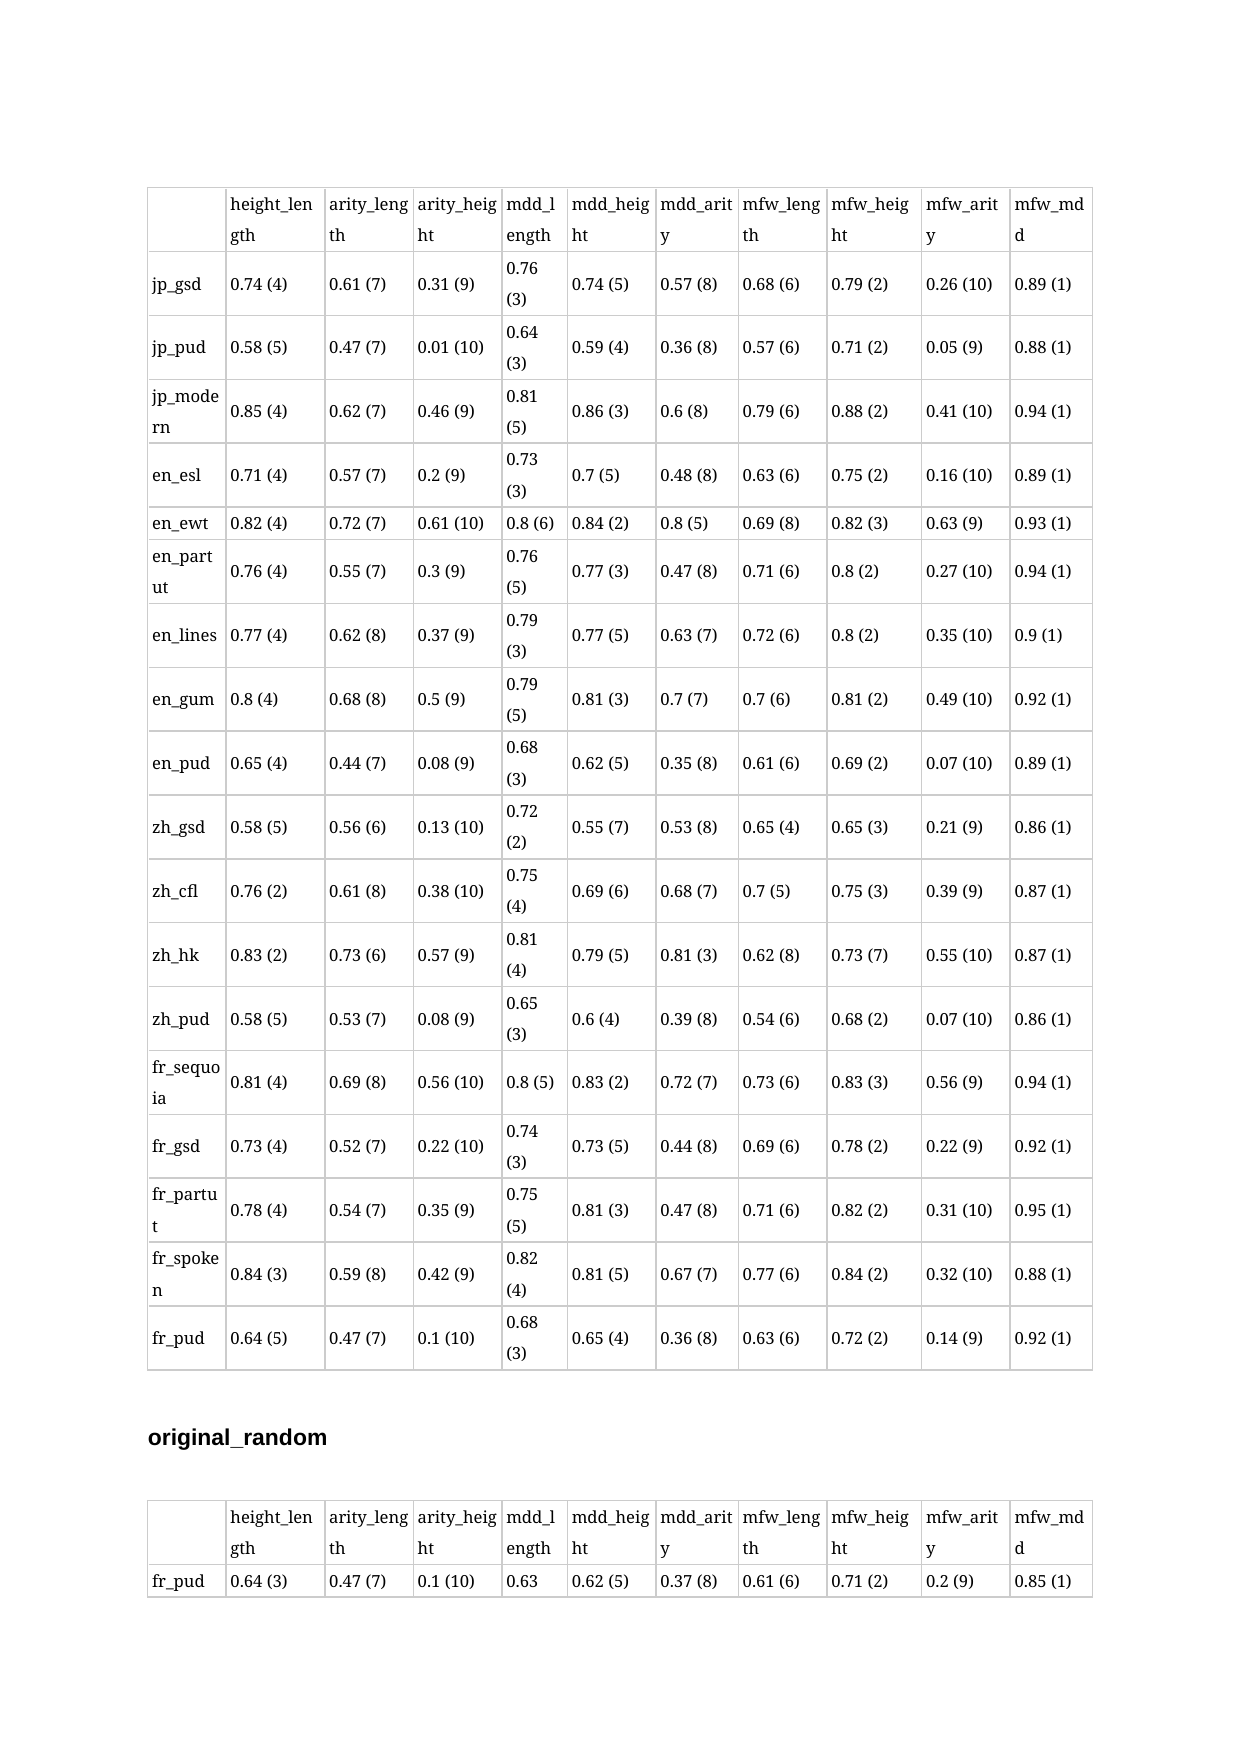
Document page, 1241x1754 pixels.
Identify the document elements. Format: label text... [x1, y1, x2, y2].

table_cell 0.54 (7) [326, 1179, 413, 1241]
table_cell 0.07 (10) [922, 732, 1009, 794]
table_header arity_height [414, 1501, 501, 1563]
table_cell 0.64 (5) [227, 1307, 324, 1369]
table_cell 0.95 (1) [1011, 1179, 1092, 1241]
table_cell 0.81 (3) [657, 923, 738, 986]
table_cell 0.3 (9) [414, 540, 501, 603]
table_cell 0.73 (6) [739, 1051, 826, 1113]
table_cell fr_spoken [148, 1242, 225, 1305]
table_cell 0.79 (6) [739, 380, 826, 442]
table_cell en_gum [148, 668, 225, 730]
table_cell 0.21 (9) [922, 796, 1009, 858]
table_cell 0.61 (8) [326, 860, 413, 922]
table_cell 0.35 (9) [414, 1179, 501, 1241]
table_header mfw_length [739, 188, 827, 251]
table_cell fr_pud [148, 1565, 225, 1596]
table_cell 0.32 (10) [922, 1243, 1009, 1305]
table_cell 0.69 (8) [326, 1051, 413, 1113]
table_cell 0.37 (9) [414, 604, 501, 666]
table_cell 0.35 (8) [657, 732, 738, 794]
table_cell 0.77 (4) [227, 604, 324, 666]
table_cell 0.38 (10) [414, 860, 501, 922]
table_cell 0.8 (4) [227, 668, 324, 730]
table_cell 0.79 (3) [503, 604, 567, 666]
table_cell 0.59 (8) [326, 1243, 413, 1305]
table_cell zh_gsd [148, 795, 225, 858]
table_cell 0.69 (6) [568, 860, 655, 922]
table_cell fr_gsd [148, 1115, 225, 1177]
table_cell 0.71 (4) [227, 444, 324, 506]
table_header mdd_arity [657, 1501, 738, 1563]
table_cell 0.88 (2) [828, 380, 921, 442]
table_cell 0.55 (10) [922, 923, 1009, 986]
table_cell 0.7 (5) [568, 444, 655, 506]
table_cell 0.68 (7) [657, 860, 738, 922]
table_cell fr_sequoia [148, 1051, 225, 1113]
table_cell 0.55 (7) [568, 796, 655, 858]
table_cell 0.81 (2) [828, 668, 921, 730]
table_cell 0.85 (4) [227, 380, 324, 442]
table_cell 0.78 (2) [828, 1115, 921, 1177]
table_cell 0.81 (4) [227, 1051, 324, 1113]
table_cell 0.81 (4) [503, 923, 567, 986]
table_cell 0.84 (2) [568, 508, 655, 539]
table_cell 0.68 (6) [739, 252, 826, 314]
table_cell 0.62 (5) [568, 1565, 655, 1596]
table_cell 0.86 (1) [1011, 796, 1092, 858]
table_header mdd_arity [657, 188, 738, 251]
table_cell 0.67 (7) [657, 1243, 738, 1305]
table_cell 0.76 (4) [227, 540, 324, 603]
table_cell jp_pud [148, 316, 225, 378]
table_cell 0.44 (7) [326, 732, 413, 794]
table_cell 0.65 (4) [739, 796, 826, 858]
table_header [148, 1501, 225, 1563]
table_cell 0.8 (2) [828, 540, 921, 603]
table_cell 0.74 (4) [227, 252, 324, 314]
table_cell 0.61 (6) [739, 732, 826, 794]
table_cell 0.47 (7) [326, 1307, 413, 1369]
table_cell 0.8 (5) [657, 508, 738, 539]
table_header mfw_arity [922, 188, 1010, 251]
table_cell 0.77 (6) [739, 1243, 826, 1305]
table_cell 0.84 (2) [828, 1243, 921, 1305]
table_cell 0.05 (9) [922, 316, 1009, 378]
table_cell 0.89 (1) [1011, 444, 1092, 506]
table_cell 0.71 (2) [828, 316, 921, 378]
table_cell 0.81 (3) [568, 668, 655, 730]
table_cell 0.57 (7) [326, 444, 413, 506]
table_cell 0.74 (5) [568, 252, 655, 314]
table_cell en_lines [148, 604, 225, 666]
table_cell 0.8 (5) [503, 1051, 567, 1113]
table_cell 0.68 (8) [326, 668, 413, 730]
table_cell 0.63 (7) [657, 604, 738, 666]
table_cell 0.72 (7) [657, 1051, 738, 1113]
table_cell 0.73 (4) [227, 1115, 324, 1177]
table_cell 0.36 (8) [657, 1307, 738, 1369]
table_header mdd_length [503, 1501, 567, 1563]
table_header mfw_length [739, 1501, 826, 1563]
table_cell 0.79 (5) [568, 923, 655, 986]
table_cell 0.6 (8) [657, 380, 738, 442]
table_cell 0.61 (6) [739, 1565, 826, 1596]
table_cell fr_partut [148, 1178, 225, 1241]
table_cell 0.42 (9) [414, 1243, 501, 1305]
table_cell 0.71 (6) [739, 1179, 826, 1241]
table_cell 0.76 (3) [503, 252, 567, 314]
table_cell 0.39 (8) [657, 987, 738, 1049]
table_cell 0.73 (7) [828, 923, 921, 986]
table_cell 0.82 (4) [227, 508, 324, 539]
table_cell 0.49 (10) [922, 668, 1009, 730]
table_cell 0.63 [503, 1565, 567, 1596]
table_cell 0.56 (9) [922, 1051, 1009, 1113]
table_cell 0.39 (9) [922, 860, 1009, 922]
table_cell 0.82 (2) [828, 1179, 921, 1241]
table_cell zh_pud [148, 987, 225, 1049]
table_cell 0.78 (4) [227, 1179, 324, 1241]
table_cell 0.58 (5) [227, 796, 324, 858]
table_cell 0.82 (3) [828, 508, 921, 539]
table_cell 0.62 (8) [739, 923, 826, 986]
table_cell 0.92 (1) [1011, 1115, 1092, 1177]
table_cell 0.62 (7) [326, 380, 413, 442]
table_cell 0.73 (3) [503, 444, 567, 506]
table_cell 0.88 (1) [1011, 1243, 1092, 1305]
table_cell 0.13 (10) [414, 796, 501, 858]
table_cell 0.75 (3) [828, 860, 921, 922]
table_cell 0.61 (10) [414, 508, 501, 539]
table_header mdd_height [568, 1501, 655, 1563]
table_cell 0.79 (5) [503, 668, 567, 730]
table_cell 0.72 (2) [828, 1307, 921, 1369]
table_cell 0.68 (3) [503, 1307, 567, 1369]
table_header arity_height [414, 188, 502, 251]
table_cell 0.9 (1) [1011, 604, 1092, 666]
table_header mfw_arity [922, 1501, 1009, 1563]
table_header mfw_height [828, 188, 921, 251]
table_cell 0.86 (3) [568, 380, 655, 442]
table_header height_length [227, 1501, 324, 1563]
table_cell 0.46 (9) [414, 380, 501, 442]
table_cell 0.2 (9) [414, 444, 501, 506]
table_cell 0.6 (4) [568, 987, 655, 1049]
table_header arity_length [326, 188, 413, 251]
table_cell 0.2 (9) [922, 1565, 1009, 1596]
table_cell 0.92 (1) [1011, 668, 1092, 730]
table_cell 0.77 (3) [568, 540, 655, 603]
table_cell 0.8 (6) [503, 508, 567, 539]
table_cell 0.26 (10) [922, 252, 1009, 314]
table_cell jp_gsd [148, 252, 225, 314]
table_cell 0.44 (8) [657, 1115, 738, 1177]
table_cell 0.88 (1) [1011, 316, 1092, 378]
table_cell 0.63 (9) [922, 508, 1009, 539]
table_cell 0.22 (9) [922, 1115, 1009, 1177]
table_cell 0.86 (1) [1011, 987, 1092, 1049]
table_cell 0.75 (2) [828, 444, 921, 506]
table_header mdd_height [568, 188, 656, 251]
table_cell 0.5 (9) [414, 668, 501, 730]
table_cell 0.64 (3) [227, 1565, 324, 1596]
table_cell 0.68 (3) [503, 732, 567, 794]
table_cell 0.52 (7) [326, 1115, 413, 1177]
table_cell fr_pud [148, 1306, 225, 1369]
table_cell 0.72 (7) [326, 508, 413, 539]
table_cell 0.62 (5) [568, 732, 655, 794]
table_cell 0.72 (2) [503, 796, 567, 858]
table_cell 0.65 (4) [227, 732, 324, 794]
table_cell 0.81 (5) [503, 380, 567, 442]
table_header height_length [227, 188, 325, 251]
table_cell 0.08 (9) [414, 732, 501, 794]
table_cell 0.58 (5) [227, 987, 324, 1049]
table_cell 0.83 (2) [568, 1051, 655, 1113]
table_cell 0.76 (2) [227, 860, 324, 922]
table_cell zh_cfl [148, 859, 225, 922]
table_cell 0.83 (3) [828, 1051, 921, 1113]
table_cell 0.47 (7) [326, 1565, 413, 1596]
table_cell 0.53 (8) [657, 796, 738, 858]
table_header mfw_height [828, 1501, 921, 1563]
table_cell 0.83 (2) [227, 923, 324, 986]
table_cell 0.53 (7) [326, 987, 413, 1049]
table_cell 0.63 (6) [739, 1307, 826, 1369]
table_cell 0.41 (10) [922, 380, 1009, 442]
table_cell 0.79 (2) [828, 252, 921, 314]
table_cell 0.89 (1) [1011, 732, 1092, 794]
table_header mdd_length [503, 188, 567, 251]
table_cell 0.37 (8) [657, 1565, 738, 1596]
table_cell 0.47 (8) [657, 540, 738, 603]
table_cell 0.27 (10) [922, 540, 1009, 603]
table_cell 0.69 (6) [739, 1115, 826, 1177]
table_cell 0.57 (9) [414, 923, 501, 986]
table_cell 0.22 (10) [414, 1115, 501, 1177]
table_cell 0.8 (2) [828, 604, 921, 666]
table_cell 0.08 (9) [414, 987, 501, 1049]
table_cell 0.56 (10) [414, 1051, 501, 1113]
table_cell 0.07 (10) [922, 987, 1009, 1049]
table_cell 0.94 (1) [1011, 540, 1092, 603]
table_cell jp_modern [148, 380, 225, 442]
table_cell 0.62 (8) [326, 604, 413, 666]
table_cell 0.61 (7) [326, 252, 413, 314]
table_cell 0.71 (2) [828, 1565, 921, 1596]
table_cell 0.72 (6) [739, 604, 826, 666]
table_cell 0.92 (1) [1011, 1307, 1092, 1369]
table_cell 0.59 (4) [568, 316, 655, 378]
table_cell 0.73 (6) [326, 923, 413, 986]
table_cell 0.69 (2) [828, 732, 921, 794]
table_cell 0.36 (8) [657, 316, 738, 378]
table_cell en_ewt [148, 507, 225, 539]
table_header arity_length [326, 1501, 413, 1563]
table_header mfw_mdd [1011, 1501, 1092, 1563]
table_cell 0.68 (2) [828, 987, 921, 1049]
table_cell 0.71 (6) [739, 540, 826, 603]
table_cell 0.16 (10) [922, 444, 1009, 506]
table_cell 0.35 (10) [922, 604, 1009, 666]
table_cell 0.54 (6) [739, 987, 826, 1049]
table_cell 0.57 (8) [657, 252, 738, 314]
table_cell 0.63 (6) [739, 444, 826, 506]
table_cell 0.1 (10) [414, 1307, 501, 1369]
table_cell 0.7 (5) [739, 860, 826, 922]
table_cell zh_hk [148, 923, 225, 986]
table_cell 0.14 (9) [922, 1307, 1009, 1369]
table_cell 0.81 (3) [568, 1179, 655, 1241]
table_cell 0.82 (4) [503, 1243, 567, 1305]
text original_random [148, 1424, 1092, 1451]
table_cell 0.75 (4) [503, 860, 567, 922]
table_cell en_pud [148, 731, 225, 794]
table_cell 0.64 (3) [503, 316, 567, 378]
table_header mfw_mdd [1011, 188, 1092, 251]
table_cell 0.84 (3) [227, 1243, 324, 1305]
table_cell 0.87 (1) [1011, 923, 1092, 986]
table_header [148, 188, 226, 251]
table_cell 0.89 (1) [1011, 252, 1092, 314]
table_cell 0.57 (6) [739, 316, 826, 378]
table_cell 0.31 (9) [414, 252, 501, 314]
table_cell 0.58 (5) [227, 316, 324, 378]
table_cell 0.7 (6) [739, 668, 826, 730]
table_cell 0.65 (3) [828, 796, 921, 858]
table_cell en_partut [148, 540, 225, 603]
table_cell 0.93 (1) [1011, 508, 1092, 539]
table_cell 0.94 (1) [1011, 1051, 1092, 1113]
table_cell 0.31 (10) [922, 1179, 1009, 1241]
table_cell 0.47 (7) [326, 316, 413, 378]
table_cell 0.75 (5) [503, 1179, 567, 1241]
table_cell 0.48 (8) [657, 444, 738, 506]
table_cell 0.69 (8) [739, 508, 826, 539]
table_cell 0.87 (1) [1011, 860, 1092, 922]
table_cell en_esl [148, 443, 225, 506]
table_cell 0.1 (10) [414, 1565, 501, 1596]
table_cell 0.85 (1) [1011, 1565, 1092, 1596]
table_cell 0.76 (5) [503, 540, 567, 603]
table_cell 0.65 (4) [568, 1307, 655, 1369]
table_cell 0.94 (1) [1011, 380, 1092, 442]
table_cell 0.56 (6) [326, 796, 413, 858]
table_cell 0.47 (8) [657, 1179, 738, 1241]
table_cell 0.74 (3) [503, 1115, 567, 1177]
table_cell 0.55 (7) [326, 540, 413, 603]
table_cell 0.81 (5) [568, 1243, 655, 1305]
table_cell 0.01 (10) [414, 316, 501, 378]
table_cell 0.77 (5) [568, 604, 655, 666]
table_cell 0.73 (5) [568, 1115, 655, 1177]
table_cell 0.65 (3) [503, 987, 567, 1049]
table_cell 0.7 (7) [657, 668, 738, 730]
